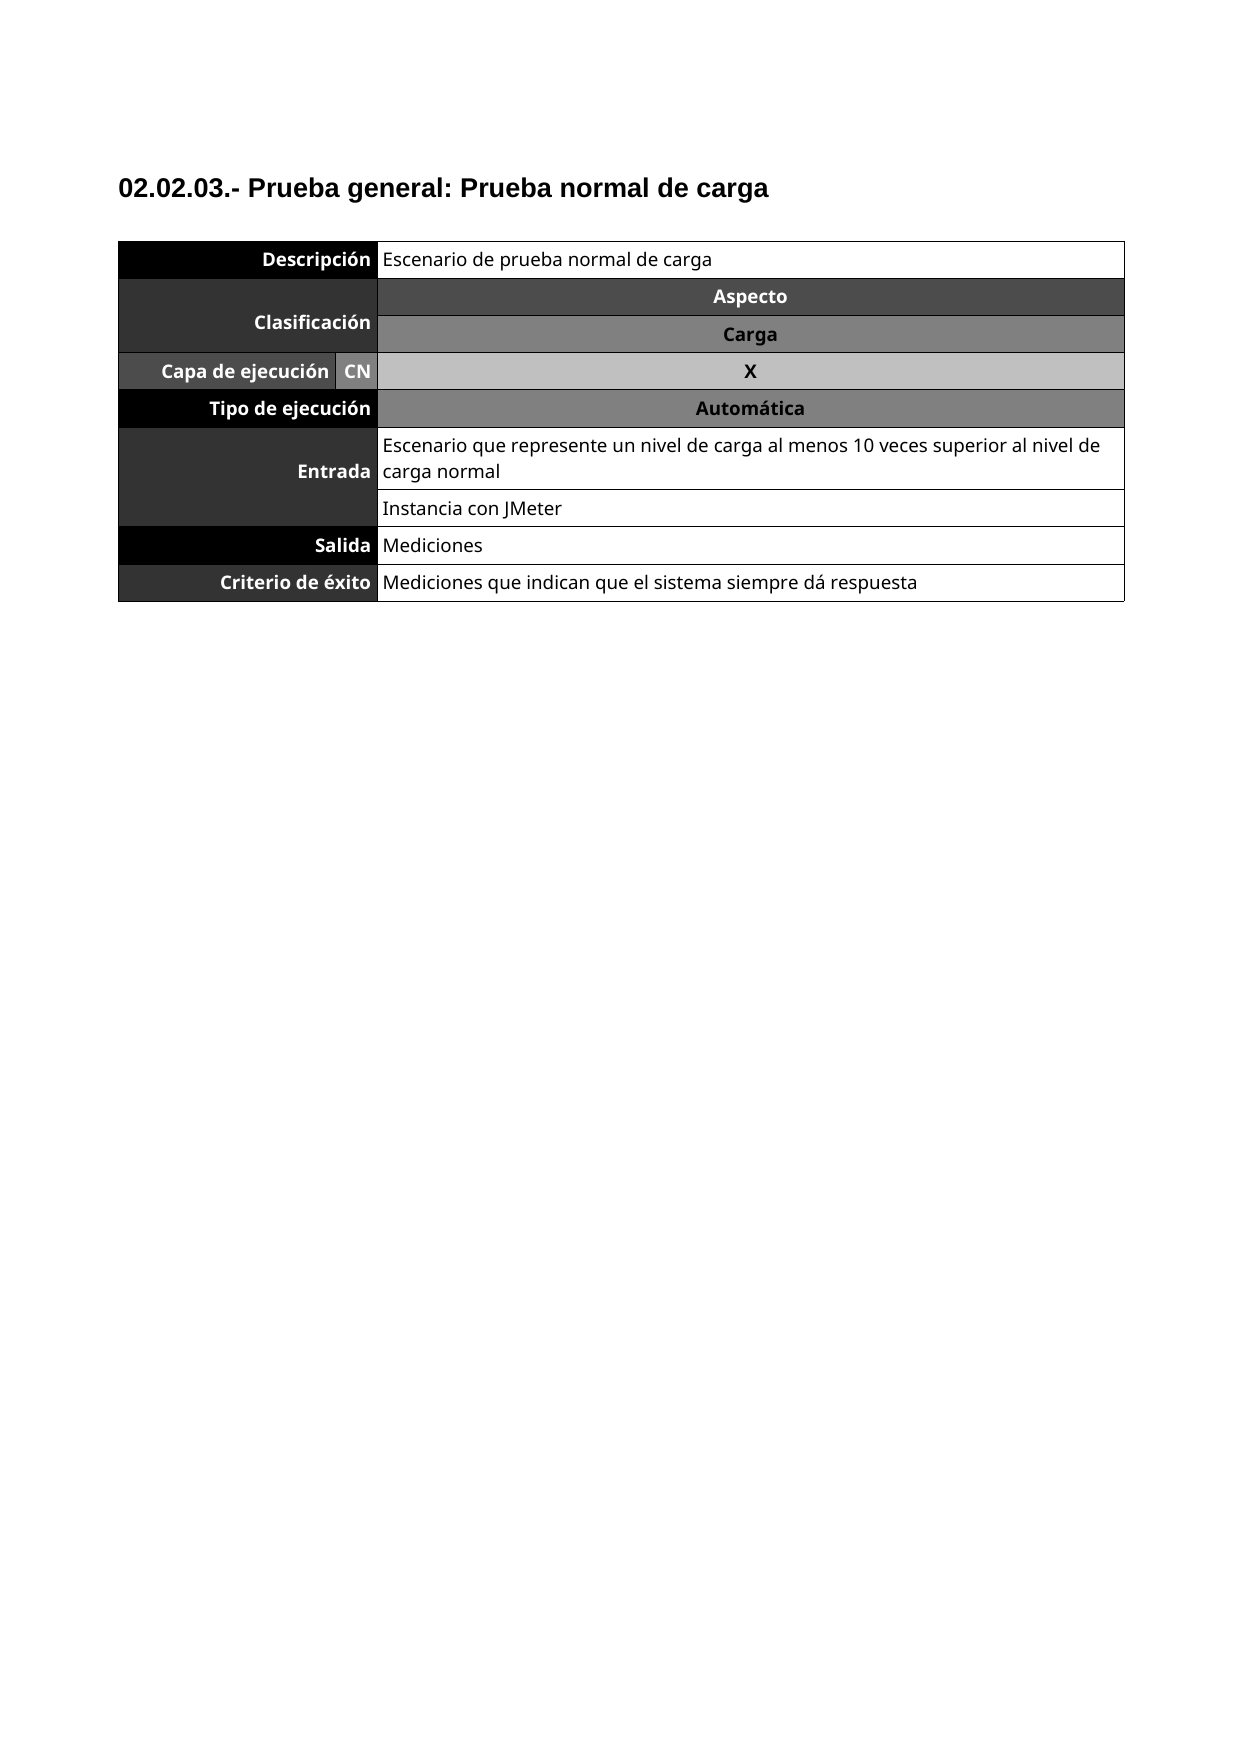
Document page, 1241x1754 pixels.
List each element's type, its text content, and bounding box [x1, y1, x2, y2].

table_cell Mediciones que indican que el sistema siempre dá respuesta [378, 565, 1124, 601]
table_cell Automática [378, 390, 1124, 427]
table_cell CN [336, 353, 377, 389]
table_cell Clasificación [119, 279, 377, 352]
table_cell Aspecto [378, 279, 1124, 315]
subtitle 02.02.03.- Prueba general: Prueba normal de carga [118, 172, 1122, 203]
table_cell Instancia con JMeter [378, 490, 1124, 526]
table_cell Capa de ejecución [119, 353, 335, 389]
table_cell Entrada [119, 428, 377, 526]
table_cell Tipo de ejecución [119, 390, 377, 427]
table_header Descripción [119, 242, 377, 278]
table_cell Criterio de éxito [119, 565, 377, 601]
table_cell Salida [119, 527, 377, 564]
table_cell Carga [378, 316, 1124, 352]
table_cell Escenario que represente un nivel de carga al menos 10 veces superior al nivel de carga normal [378, 428, 1124, 489]
table_cell Mediciones [378, 527, 1124, 564]
table_header Escenario de prueba normal de carga [378, 242, 1124, 278]
table_cell X [378, 353, 1124, 389]
